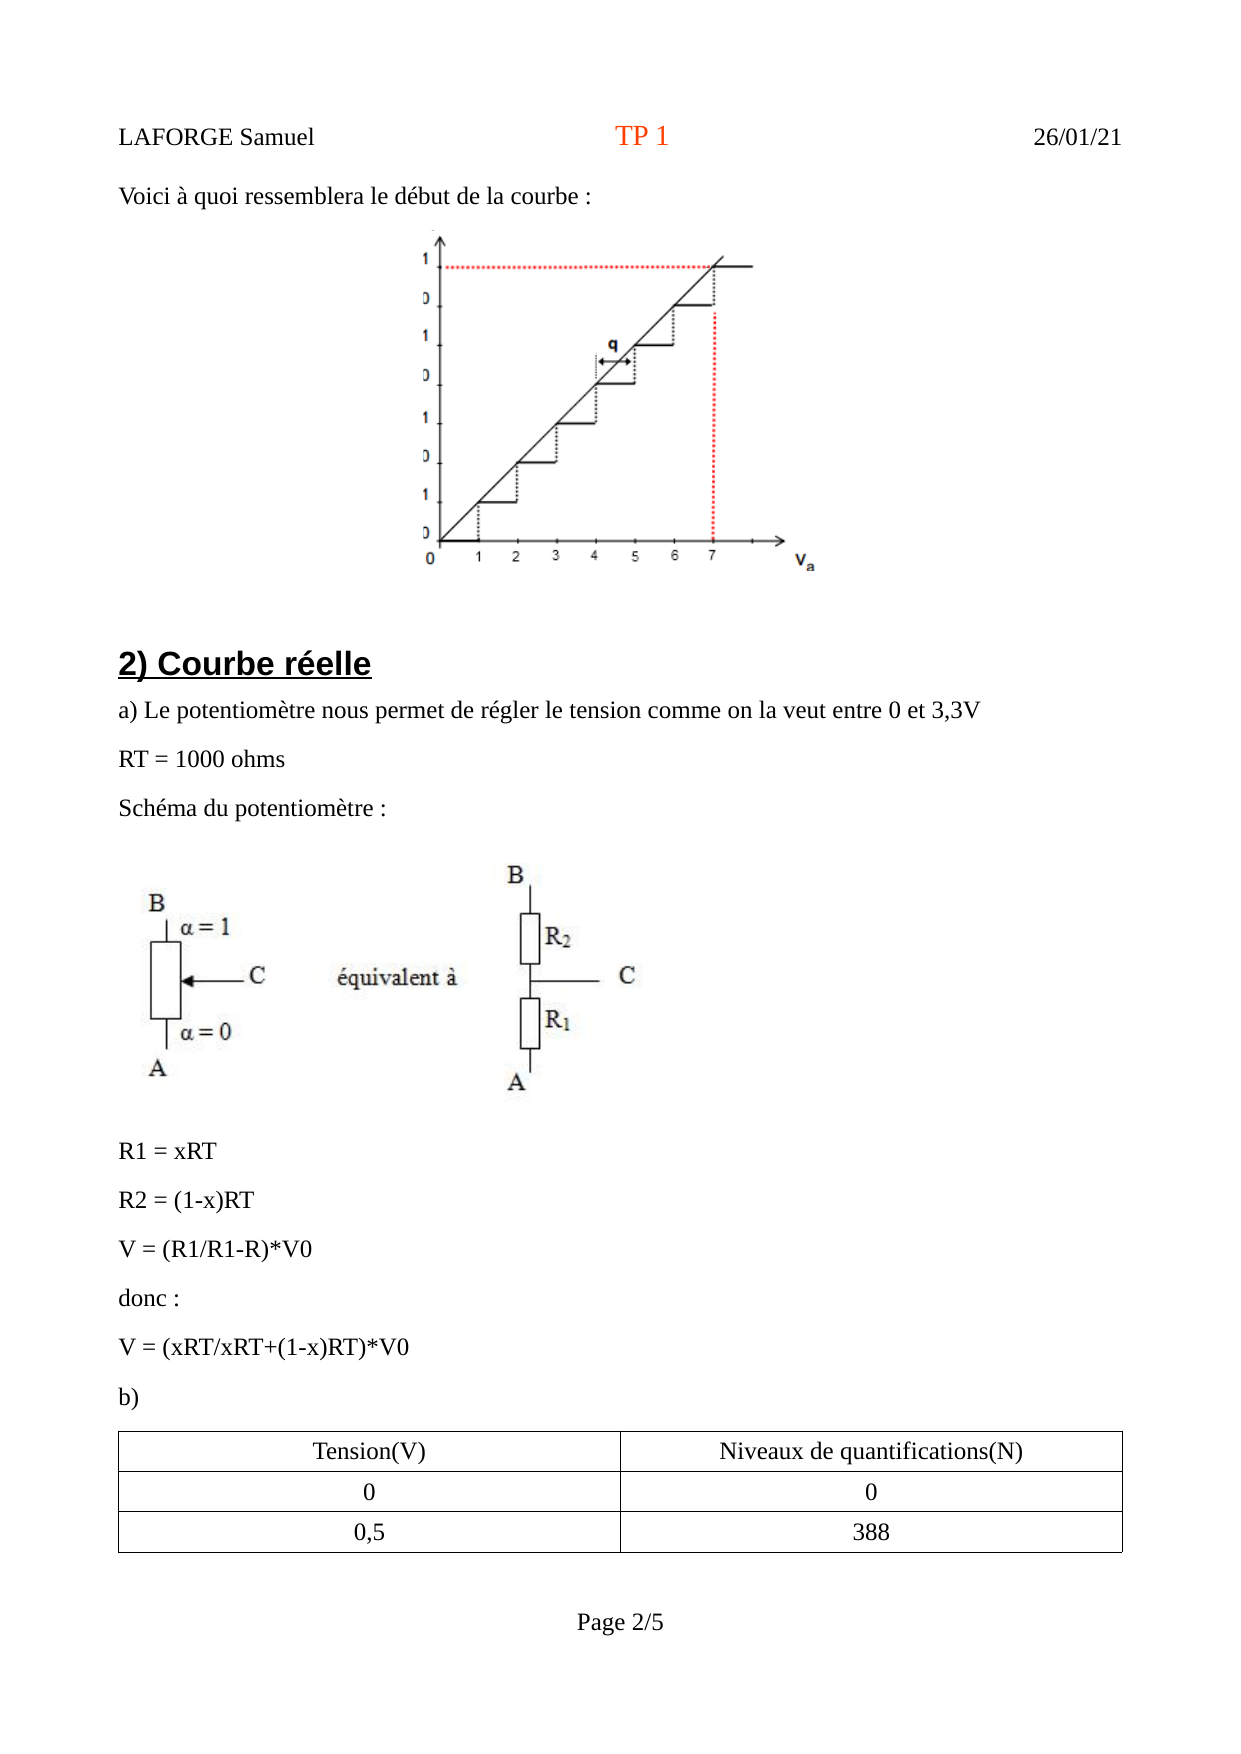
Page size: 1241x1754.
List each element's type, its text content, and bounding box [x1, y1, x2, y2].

table_cell 388 [621, 1512, 1122, 1552]
text R2 = (1-x)RT [118, 1185, 1122, 1214]
picture [117, 863, 655, 1103]
text R1 = xRT [118, 1136, 1122, 1165]
table_cell 0 [119, 1472, 620, 1511]
text b) [118, 1382, 1122, 1410]
picture [423, 230, 827, 571]
table_header Tension(V) [119, 1432, 620, 1471]
text RT = 1000 ohms [118, 744, 1122, 772]
text Voici à quoi ressemblera le début de la courbe : [118, 181, 1122, 210]
table_header Niveaux de quantifications(N) [621, 1432, 1122, 1471]
text Schéma du potentiomètre : [118, 793, 1122, 822]
text donc : [118, 1283, 1122, 1312]
text V = (xRT/xRT+(1-x)RT)*V0 [118, 1332, 1122, 1361]
table_cell 0,5 [119, 1512, 620, 1552]
subtitle 2) Courbe réelle [118, 643, 1122, 682]
table_cell 0 [621, 1472, 1122, 1511]
text a) Le potentiomètre nous permet de régler le tension comme on la veut entre 0 et 3,3V [118, 695, 1122, 723]
text V = (R1/R1-R)*V0 [118, 1234, 1122, 1263]
